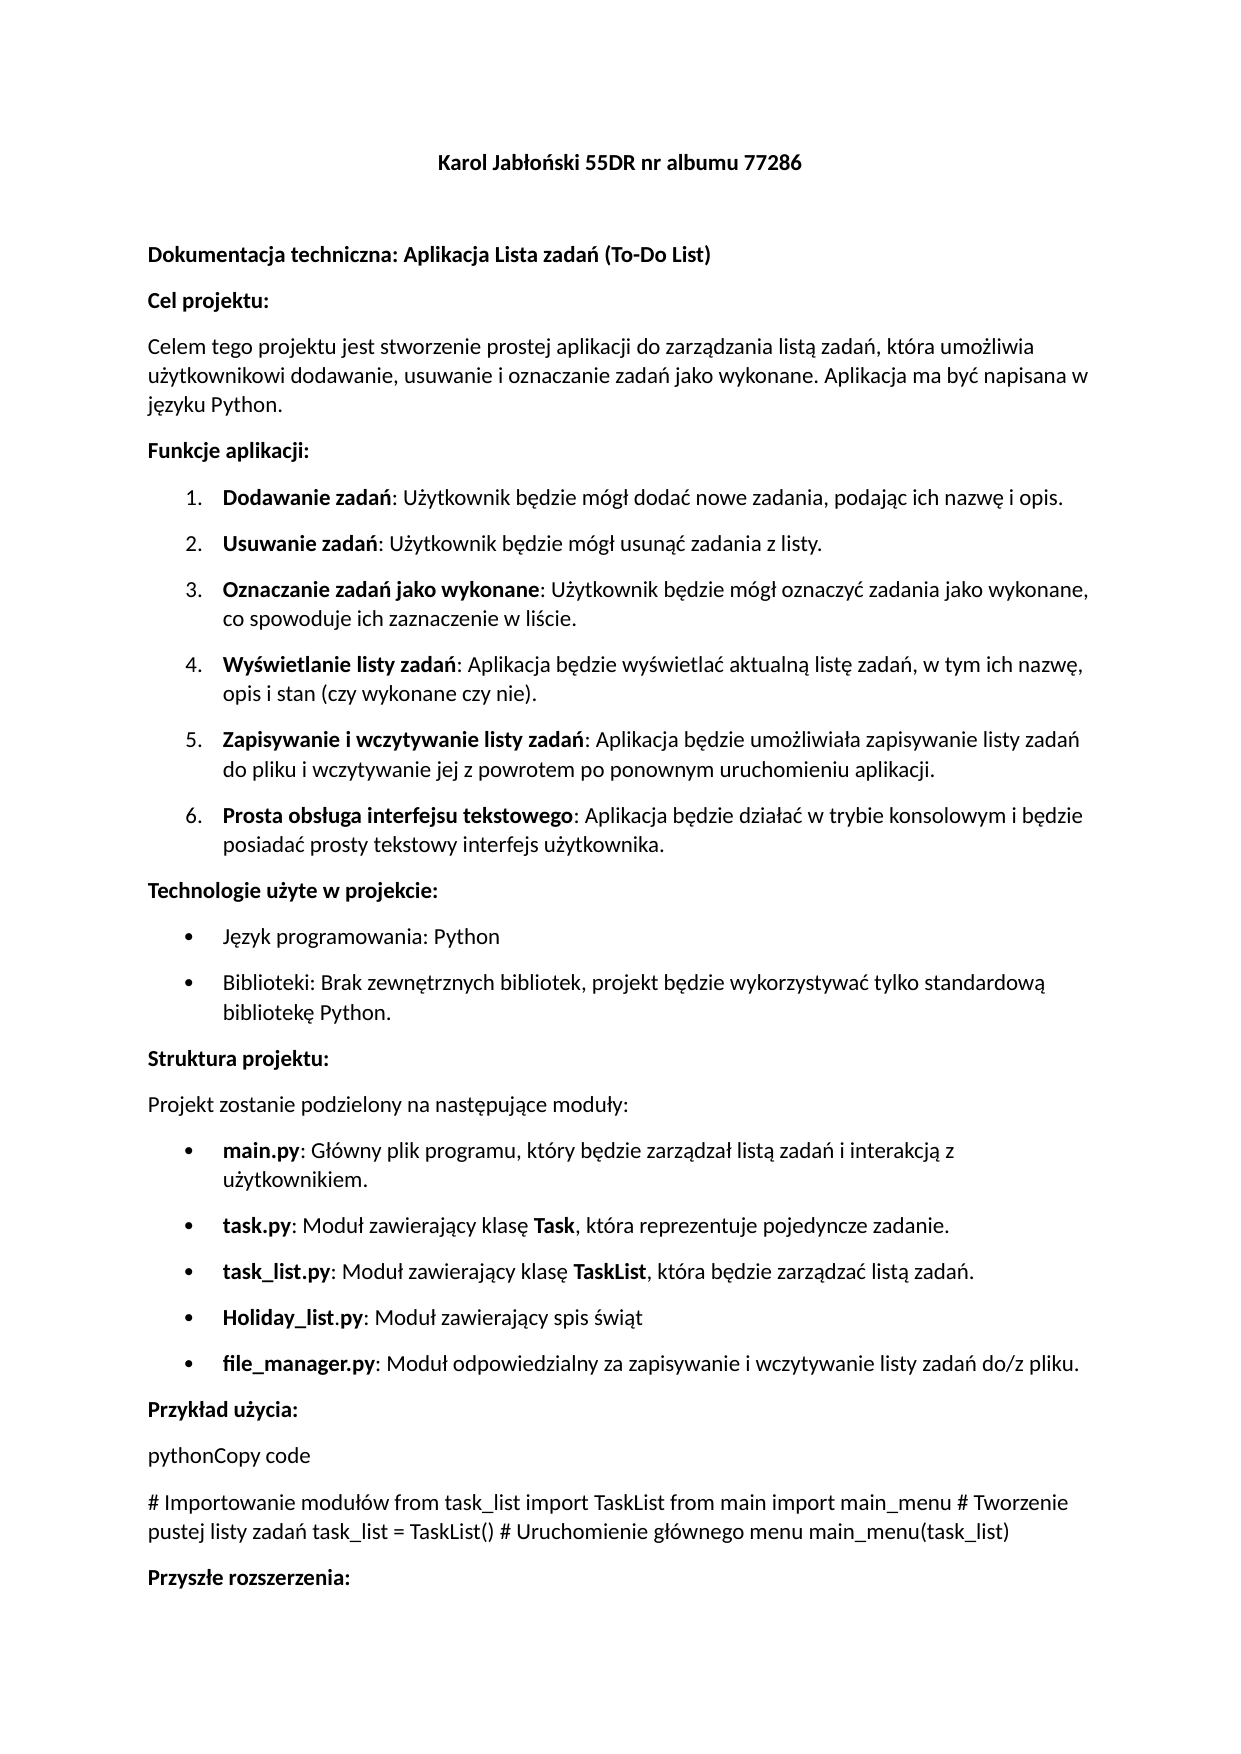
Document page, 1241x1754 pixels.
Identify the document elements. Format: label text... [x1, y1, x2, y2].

text # Importowanie modułów from task_list import TaskList from main import main_menu # Tworzenie pustej listy zadań task_list = TaskList() # Uruchomienie głównego menu main_menu(task_list) [148, 1488, 1093, 1545]
text Celem tego projektu jest stworzenie prostej aplikacji do zarządzania listą zadań, która umożliwia użytkownikowi dodawanie, usuwanie i oznaczanie zadań jako wykonane. Aplikacja ma być napisana w języku Python. [148, 332, 1093, 418]
list main.py: Główny plik programu, który będzie zarządzał listą zadań i interakcją z użytkownikiem. [185, 1136, 1093, 1193]
text Karol Jabłoński 55DR nr albumu 77286 [148, 148, 1093, 176]
list Holiday_list.py: Moduł zawierający spis świąt [185, 1303, 1093, 1331]
list Prosta obsługa interfejsu tekstowego: Aplikacja będzie działać w trybie konsolowym i będzie posiadać prosty tekstowy interfejs użytkownika. [185, 801, 1093, 858]
text Dokumentacja techniczna: Aplikacja Lista zadań (To-Do List) [148, 240, 1093, 268]
text Cel projektu: [148, 286, 1093, 314]
list Biblioteki: Brak zewnętrznych bibliotek, projekt będzie wykorzystywać tylko standardową bibliotekę Python. [185, 968, 1093, 1026]
list Wyświetlanie listy zadań: Aplikacja będzie wyświetlać aktualną listę zadań, w tym ich nazwę, opis i stan (czy wykonane czy nie). [185, 650, 1093, 707]
list Dodawanie zadań: Użytkownik będzie mógł dodać nowe zadania, podając ich nazwę i opis. [185, 483, 1093, 511]
list Usuwanie zadań: Użytkownik będzie mógł usunąć zadania z listy. [185, 529, 1093, 557]
text Projekt zostanie podzielony na następujące moduły: [148, 1090, 1093, 1118]
list file_manager.py: Moduł odpowiedzialny za zapisywanie i wczytywanie listy zadań do/z pliku. [185, 1349, 1093, 1377]
list Język programowania: Python [185, 922, 1093, 950]
text Przyszłe rozszerzenia: [148, 1563, 1093, 1591]
list task.py: Moduł zawierający klasę Task, która reprezentuje pojedyncze zadanie. [185, 1211, 1093, 1239]
text Przykład użycia: [148, 1396, 1093, 1423]
text Struktura projektu: [148, 1044, 1093, 1072]
list Oznaczanie zadań jako wykonane: Użytkownik będzie mógł oznaczyć zadania jako wykonane, co spowoduje ich zaznaczenie w liście. [185, 575, 1093, 632]
list task_list.py: Moduł zawierający klasę TaskList, która będzie zarządzać listą zadań. [185, 1257, 1093, 1285]
text Funkcje aplikacji: [148, 437, 1093, 464]
text Technologie użyte w projekcie: [148, 876, 1093, 904]
list Zapisywanie i wczytywanie listy zadań: Aplikacja będzie umożliwiała zapisywanie listy zadań do pliku i wczytywanie jej z powrotem po ponownym uruchomieniu aplikacji. [185, 726, 1093, 783]
text pythonCopy code [148, 1442, 1093, 1469]
